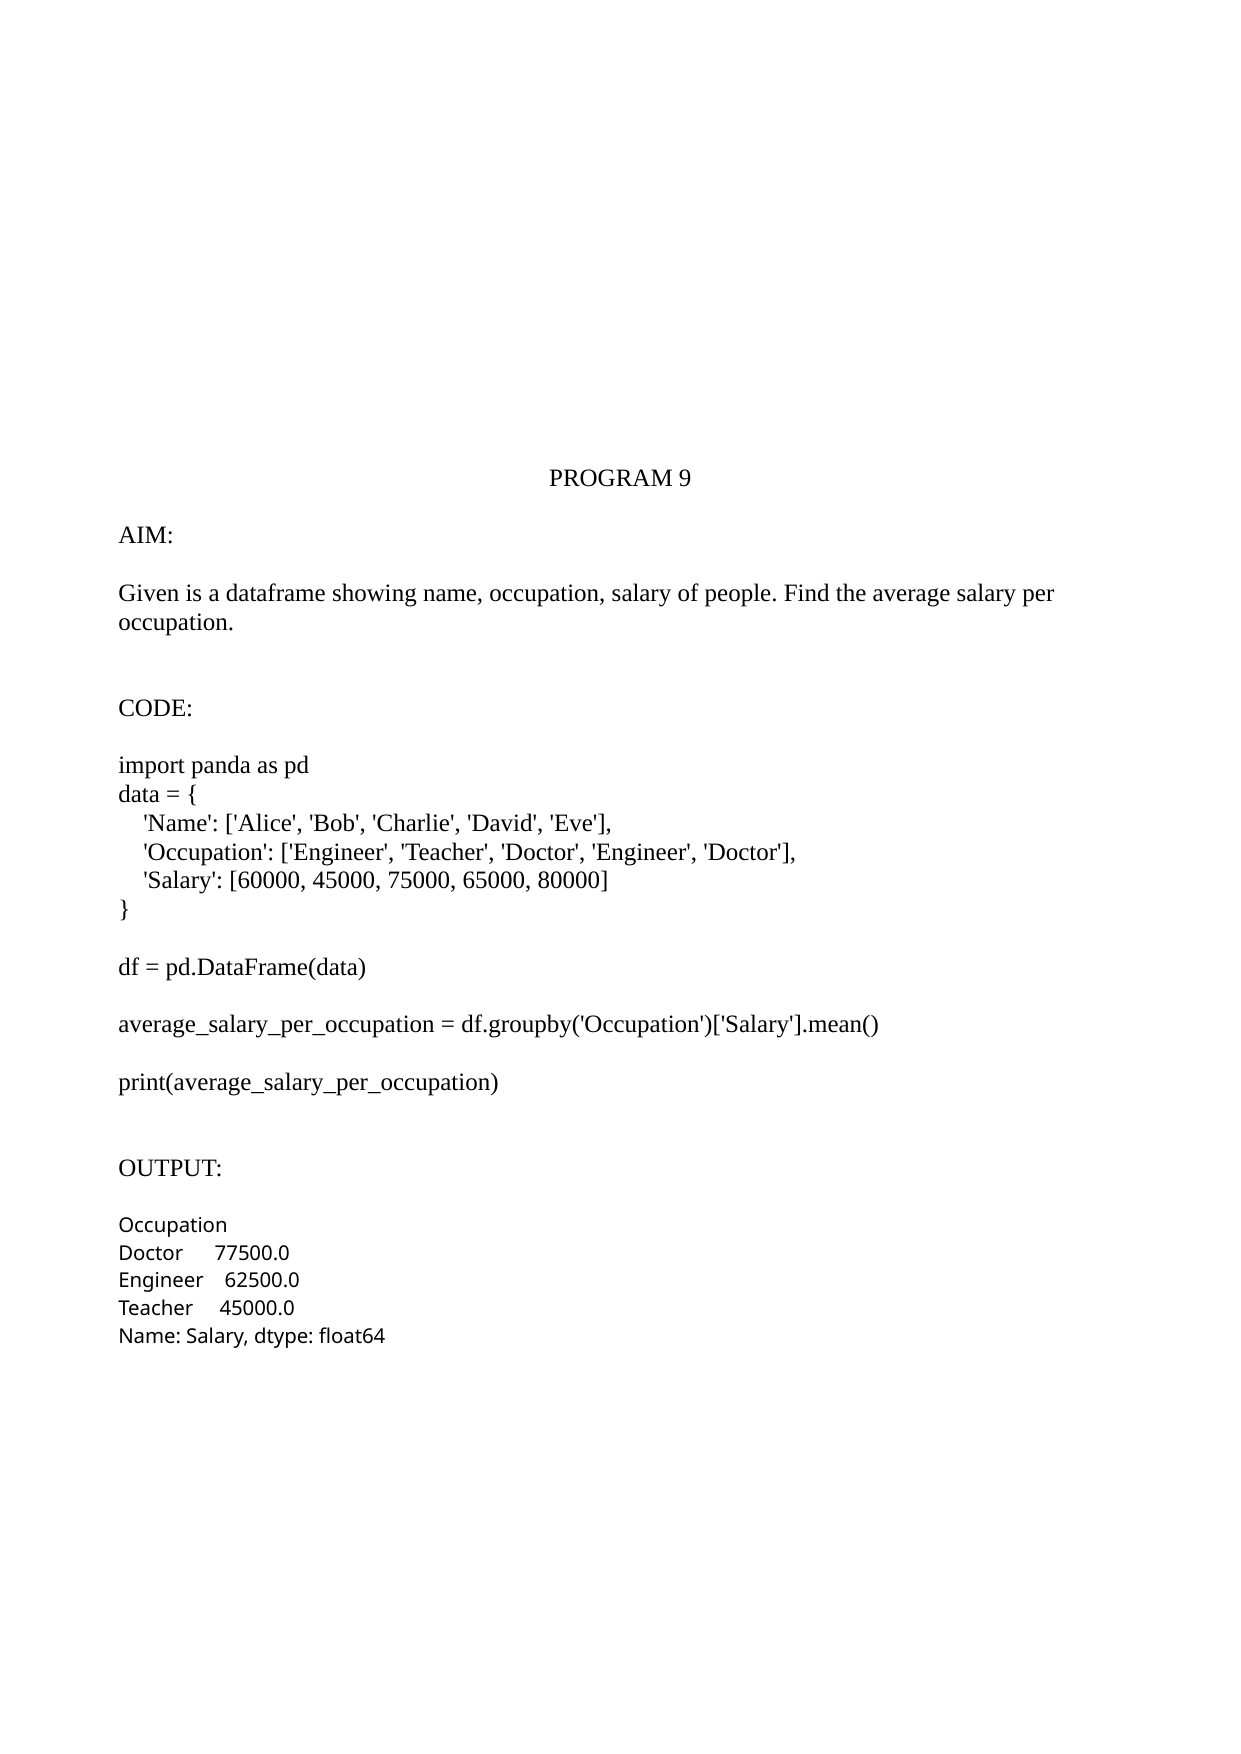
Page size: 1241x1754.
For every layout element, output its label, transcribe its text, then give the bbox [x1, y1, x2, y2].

text print(average_salary_per_occupation) [118, 1067, 1122, 1096]
text OUTPUT: [118, 1153, 1122, 1182]
text data = { [118, 779, 1122, 808]
text 'Name': ['Alice', 'Bob', 'Charlie', 'David', 'Eve'], [118, 808, 1122, 837]
text 'Salary': [60000, 45000, 75000, 65000, 80000] [118, 866, 1122, 894]
text } [118, 894, 1122, 923]
text Name: Salary, dtype: float64 [118, 1321, 1122, 1349]
text Given is a dataframe showing name, occupation, salary of people. Find the average salary per occupation. [118, 578, 1122, 636]
text import panda as pd [118, 751, 1122, 779]
text AIM: [118, 521, 1122, 549]
text PROGRAM 9 [118, 463, 1122, 492]
text Teacher 45000.0 [118, 1294, 1122, 1321]
text 'Occupation': ['Engineer', 'Teacher', 'Doctor', 'Engineer', 'Doctor'], [118, 837, 1122, 866]
text average_salary_per_occupation = df.groupby('Occupation')['Salary'].mean() [118, 1009, 1122, 1038]
text df = pd.DataFrame(data) [118, 952, 1122, 981]
text Engineer 62500.0 [118, 1266, 1122, 1294]
text Occupation [118, 1211, 1122, 1238]
text Doctor 77500.0 [118, 1238, 1122, 1266]
text CODE: [118, 693, 1122, 722]
